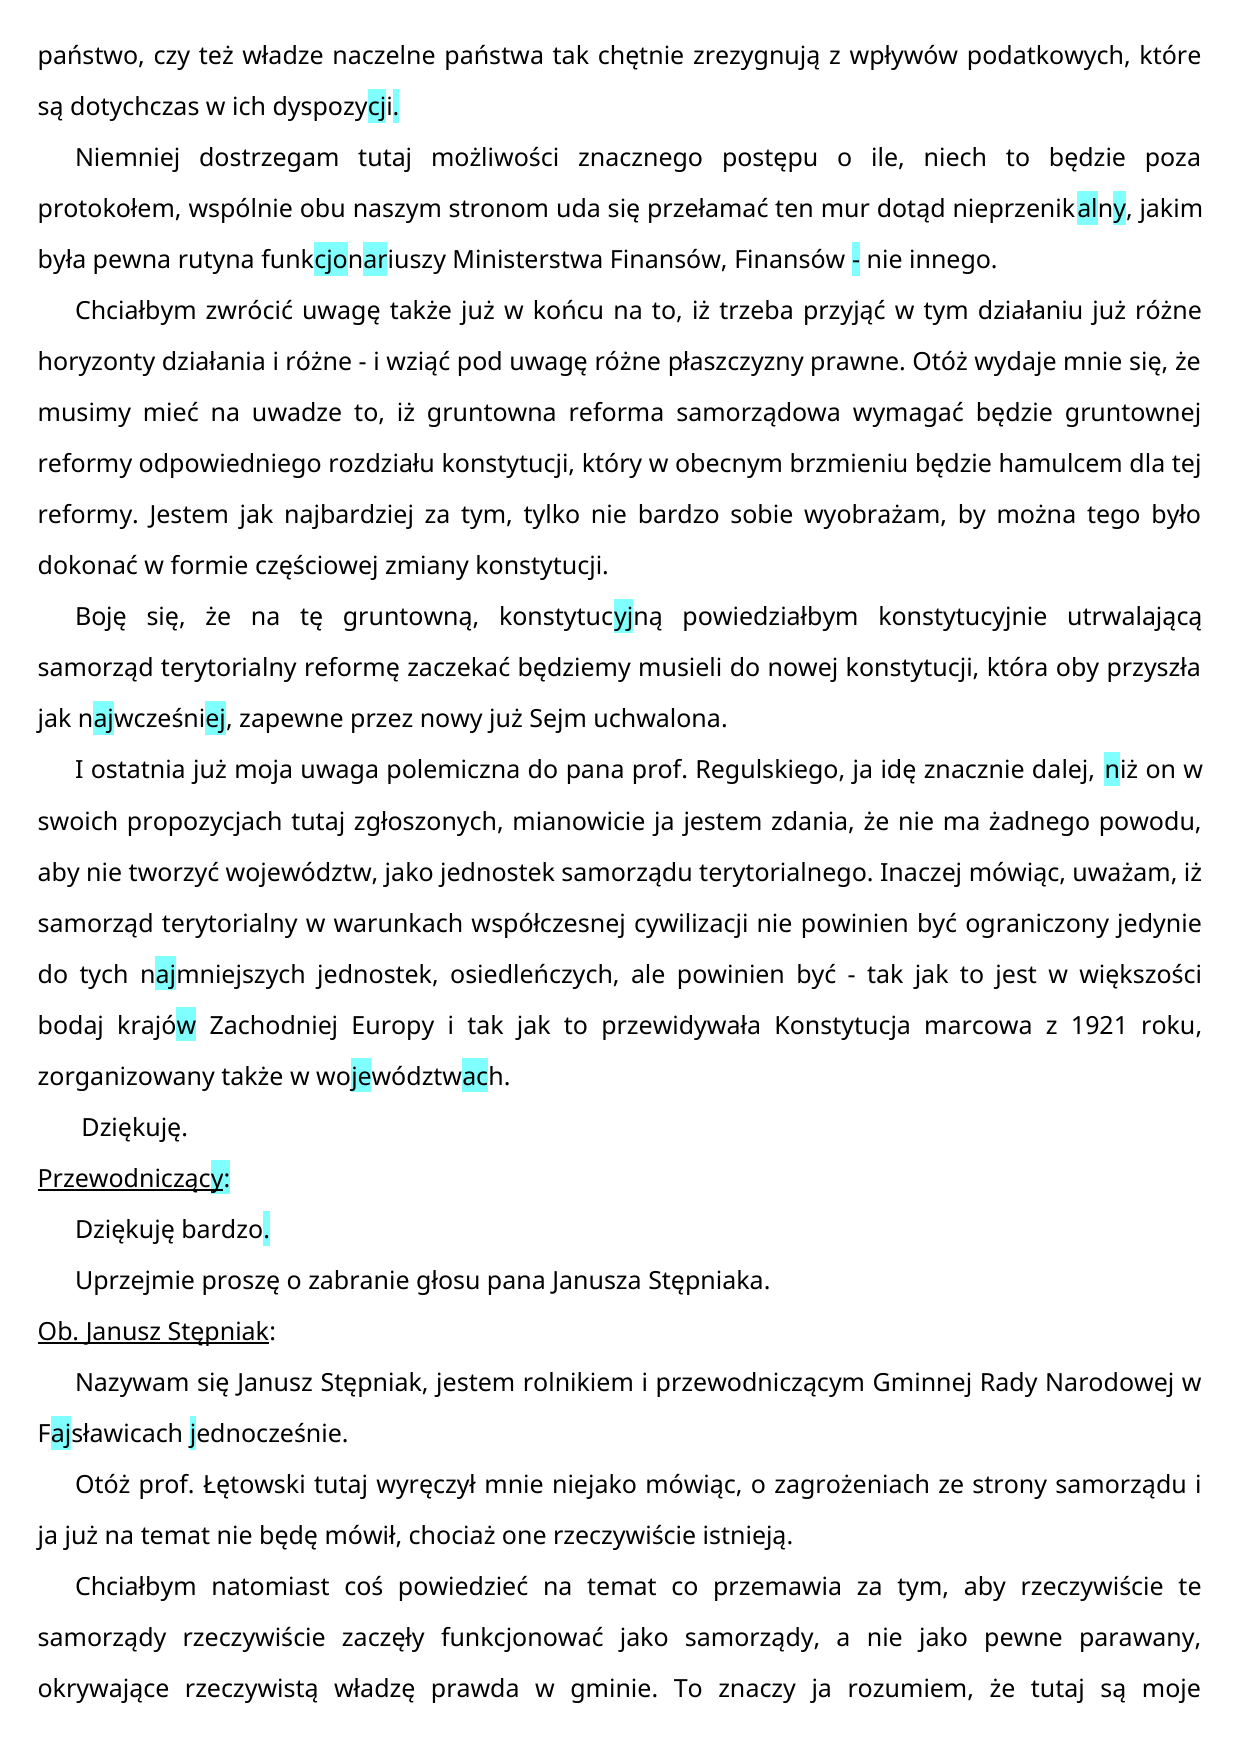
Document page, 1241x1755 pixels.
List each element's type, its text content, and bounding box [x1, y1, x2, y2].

text Chciałbym natomiast coś powiedzieć na temat co przemawia za tym, aby rzeczywiście te samorządy rzeczywiście zaczęły funkcjonować jako samorządy, a nie jako pewne parawany, okrywające rzeczywistą władzę prawda w gminie. To znaczy ja rozumiem, że tutaj są moje [37, 1569, 1203, 1705]
text Otóż prof. Łętowski tutaj wyręczył mnie niejako mówiąc, o zagrożeniach ze strony samorządu i ja już na temat nie będę mówił, chociaż one rzeczywiście istnieją. [37, 1467, 1203, 1552]
text Przewodniczący: [37, 1160, 1203, 1194]
text Ob. Janusz Stępniak: [37, 1313, 1203, 1348]
text Dziękuję. [37, 1109, 1203, 1143]
text Nazywam się Janusz Stępniak, jestem rolnikiem i przewodniczącym Gminnej Rady Narodowej w Fajsławicach jednocześnie. [37, 1364, 1203, 1450]
text państwo, czy też władze naczelne państwa tak chętnie zrezygnują z wpływów podatkowych, które są dotychczas w ich dyspozycji. [37, 37, 1203, 123]
text Niemniej dostrzegam tutaj możliwości znacznego postępu o ile, niech to będzie poza protokołem, wspólnie obu naszym stronom uda się przełamać ten mur dotąd nieprzenikalny, jakim była pewna rutyna funkcjonariuszy Ministerstwa Finansów, Finansów - nie innego. [37, 139, 1203, 276]
text Dziękuję bardzo. [37, 1211, 1203, 1246]
text Chciałbym zwrócić uwagę także już w końcu na to, iż trzeba przyjąć w tym działaniu już różne horyzonty działania i różne - i wziąć pod uwagę różne płaszczyzny prawne. Otóż wydaje mnie się, że musimy mieć na uwadze to, iż gruntowna reforma samorządowa wymagać będzie gruntownej reformy odpowiedniego rozdziału konstytucji, który w obecnym brzmieniu będzie hamulcem dla tej reformy. Jestem jak najbardziej za tym, tylko nie bardzo sobie wyobrażam, by można tego było dokonać w formie częściowej zmiany konstytucji. [37, 293, 1203, 582]
text I ostatnia już moja uwaga polemiczna do pana prof. Regulskiego, ja idę znacznie dalej, niż on w swoich propozycjach tutaj zgłoszonych, mianowicie ja jestem zdania, że nie ma żadnego powodu, aby nie tworzyć województw, jako jednostek samorządu terytorialnego. Inaczej mówiąc, uważam, iż samorząd terytorialny w warunkach współczesnej cywilizacji nie powinien być ograniczony jedynie do tych najmniejszych jednostek, osiedleńczych, ale powinien być - tak jak to jest w większości bodaj krajów Zachodniej Europy i tak jak to przewidywała Konstytucja marcowa z 1921 roku, zorganizowany także w województwach. [37, 752, 1203, 1092]
text Boję się, że na tę gruntowną, konstytucyjną powiedziałbym konstytucyjnie utrwalającą samorząd terytorialny reformę zaczekać będziemy musieli do nowej konstytucji, która oby przyszła jak najwcześniej, zapewne przez nowy już Sejm uchwalona. [37, 599, 1203, 735]
text Uprzejmie proszę o zabranie głosu pana Janusza Stępniaka. [37, 1262, 1203, 1297]
